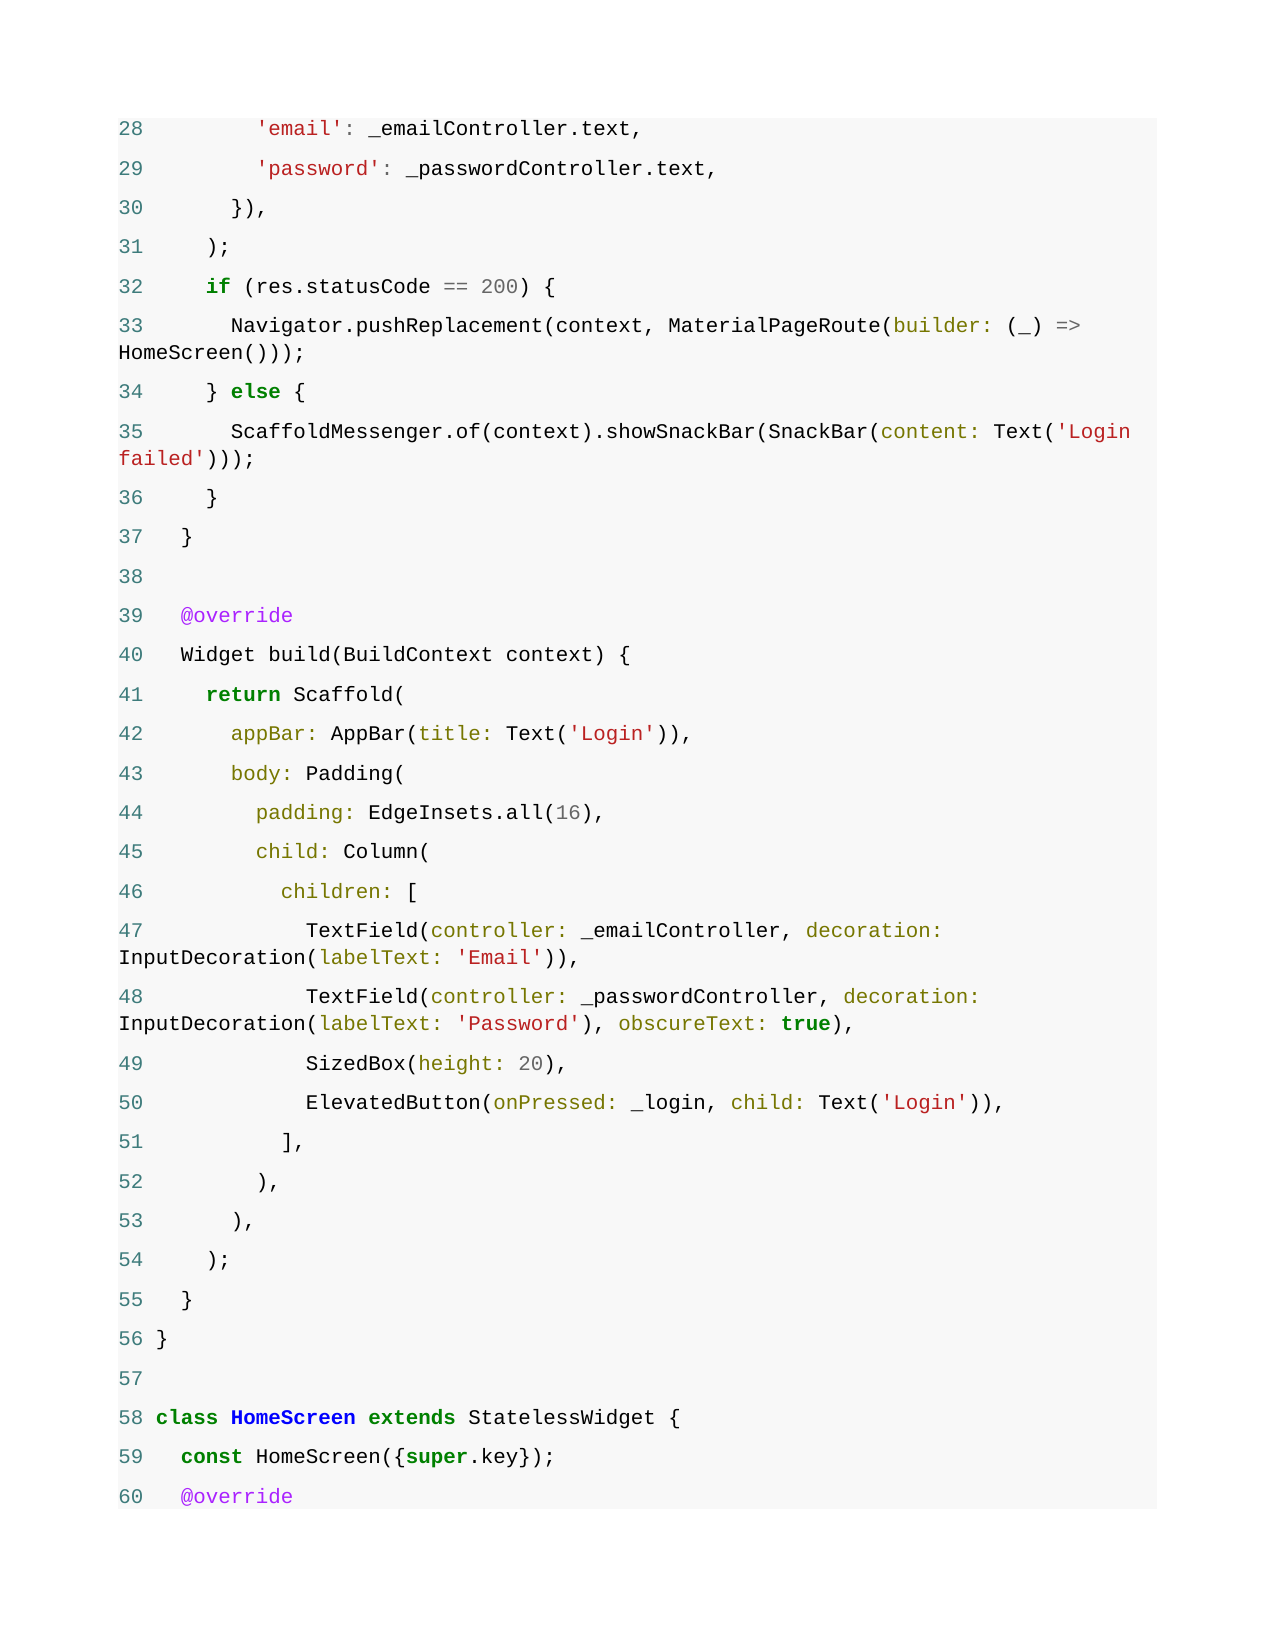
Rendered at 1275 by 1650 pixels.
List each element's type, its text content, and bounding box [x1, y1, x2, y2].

text 37 } [118, 526, 1157, 550]
text 56 } [118, 1328, 1157, 1352]
text 51 ], [118, 1131, 1157, 1155]
text 50 ElevatedButton(onPressed: _login, child: Text('Login')), [118, 1092, 1157, 1116]
text 39 @override [118, 605, 1157, 629]
text 52 ), [118, 1171, 1157, 1194]
text 41 return Scaffold( [118, 684, 1157, 707]
text 49 SizedBox(height: 20), [118, 1052, 1157, 1076]
text 40 Widget build(BuildContext context) { [118, 644, 1157, 668]
text 47 TextField(controller: _emailController, decoration: InputDecoration(labelText: 'Email')), [118, 920, 1157, 971]
text 55 } [118, 1289, 1157, 1312]
text 31 ); [118, 236, 1157, 260]
text 28 'email': _emailController.text, [118, 118, 1157, 142]
text 60 @override [118, 1486, 1157, 1509]
text 34 } else { [118, 381, 1157, 405]
text 32 if (res.statusCode == 200) { [118, 276, 1157, 299]
text 38 [118, 566, 1157, 589]
text 33 Navigator.pushReplacement(context, MaterialPageRoute(builder: (_) => HomeScreen())); [118, 315, 1157, 366]
text 44 padding: EdgeInsets.all(16), [118, 802, 1157, 826]
text 59 const HomeScreen({super.key}); [118, 1446, 1157, 1470]
text 35 ScaffoldMessenger.of(context).showSnackBar(SnackBar(content: Text('Login failed'))); [118, 421, 1157, 471]
text 54 ); [118, 1249, 1157, 1273]
text 45 child: Column( [118, 841, 1157, 865]
text 29 'password': _passwordController.text, [118, 157, 1157, 181]
text 42 appBar: AppBar(title: Text('Login')), [118, 723, 1157, 747]
text 58 class HomeScreen extends StatelessWidget { [118, 1407, 1157, 1431]
text 53 ), [118, 1210, 1157, 1234]
text 30 }), [118, 197, 1157, 221]
text 43 body: Padding( [118, 762, 1157, 786]
text 46 children: [ [118, 881, 1157, 904]
text 57 [118, 1367, 1157, 1391]
text 36 } [118, 487, 1157, 511]
text 48 TextField(controller: _passwordController, decoration: InputDecoration(labelText: 'Password'), obscureText: true), [118, 986, 1157, 1037]
